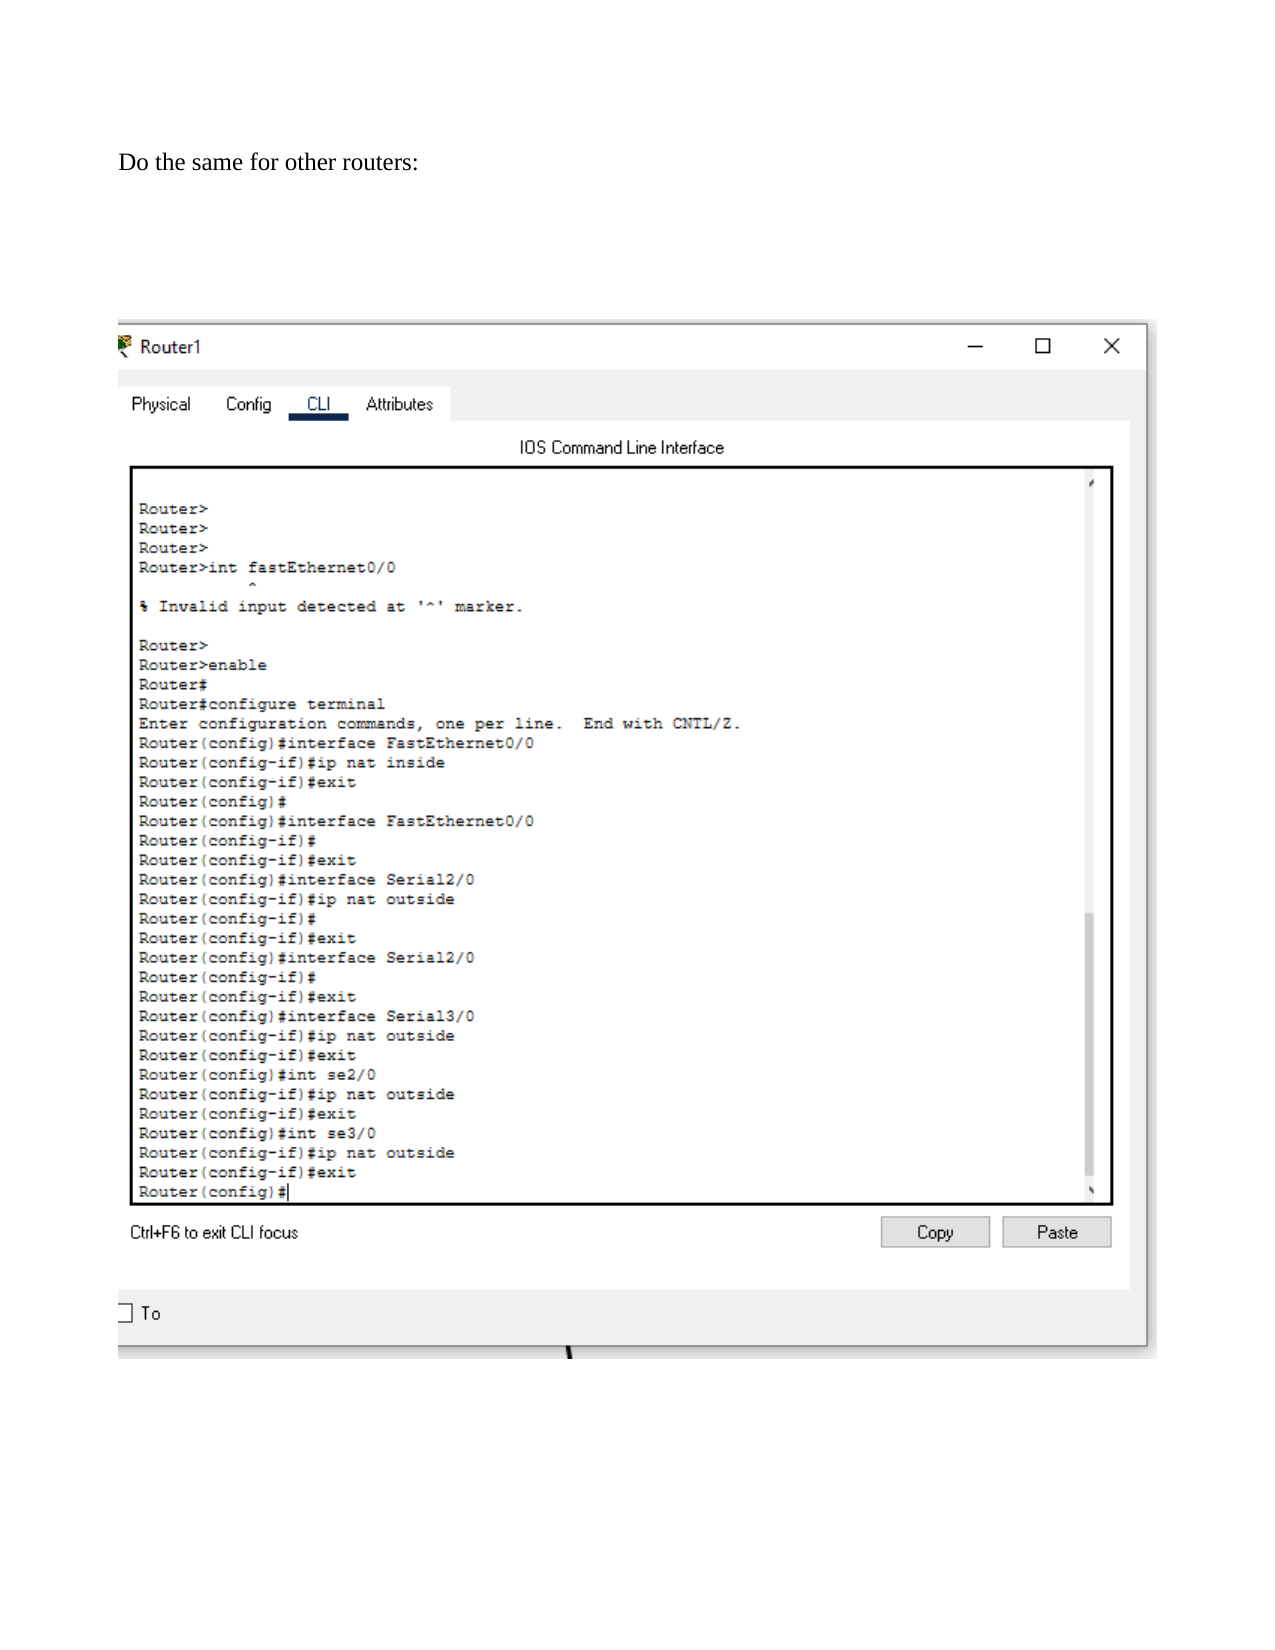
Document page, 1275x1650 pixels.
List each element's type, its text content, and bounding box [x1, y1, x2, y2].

picture [118, 319, 1157, 1359]
text Do the same for other routers: [118, 147, 1157, 176]
